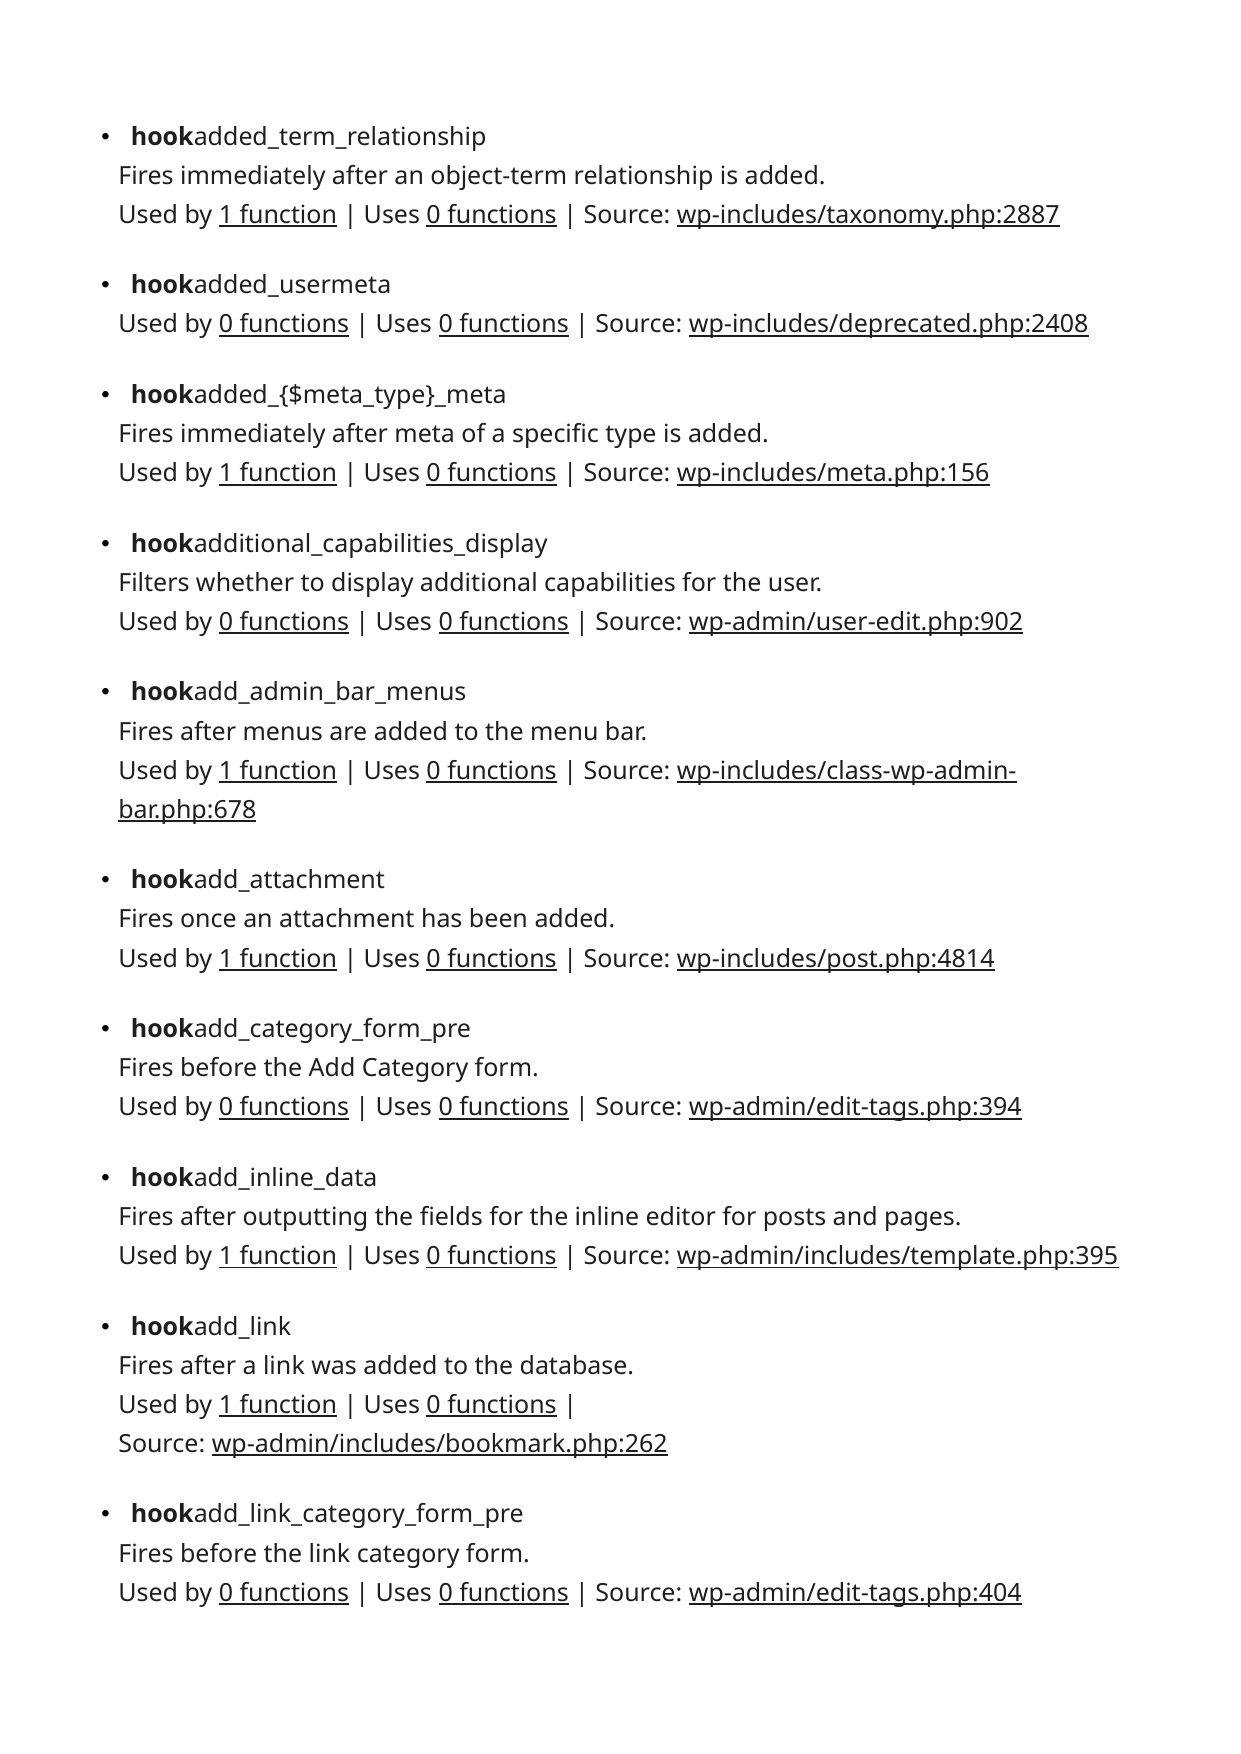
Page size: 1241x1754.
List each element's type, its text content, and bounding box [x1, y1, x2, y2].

list Used by 0 functions | Uses 0 functions | Source: wp-admin/user-edit.php:902 [118, 603, 1122, 638]
list hookadd_inline_data [131, 1159, 1122, 1193]
list Fires before the link category form. [118, 1535, 1122, 1569]
list Filters whether to display additional capabilities for the user. [118, 564, 1122, 598]
list Used by 0 functions | Uses 0 functions | Source: wp-admin/edit-tags.php:394 [118, 1089, 1122, 1123]
list Fires immediately after meta of a specific type is added. [118, 416, 1122, 450]
list hookadded_usermeta [131, 267, 1122, 301]
list hookadd_link [131, 1308, 1122, 1342]
list Used by 1 function | Uses 0 functions | Source: wp-admin/includes/template.php:395 [118, 1238, 1122, 1272]
list hookadd_admin_bar_menus [131, 674, 1122, 708]
list Used by 1 function | Uses 0 functions | Source: wp-includes/meta.php:156 [118, 455, 1122, 489]
list hookadditional_capabilities_display [131, 525, 1122, 559]
list Fires after menus are added to the menu bar. [118, 713, 1122, 747]
list Used by 1 function | Uses 0 functions | Source: wp-includes/post.php:4814 [118, 940, 1122, 974]
list Used by 1 function | Uses 0 functions | Source: wp-includes/taxonomy.php:2887 [118, 196, 1122, 231]
list Used by 0 functions | Uses 0 functions | Source: wp-admin/edit-tags.php:404 [118, 1574, 1122, 1608]
list Fires after a link was added to the database. [118, 1347, 1122, 1381]
list hookadd_category_form_pre [131, 1011, 1122, 1045]
list Fires before the Add Category form. [118, 1050, 1122, 1084]
list Fires once an attachment has been added. [118, 901, 1122, 935]
list hookadded_{$meta_type}_meta [131, 376, 1122, 411]
list hookadd_link_category_form_pre [131, 1496, 1122, 1530]
list hookadded_term_relationship [131, 118, 1122, 152]
list Fires after outputting the fields for the inline editor for posts and pages. [118, 1198, 1122, 1233]
list Used by 0 functions | Uses 0 functions | Source: wp-includes/deprecated.php:2408 [118, 306, 1122, 340]
list hookadd_attachment [131, 862, 1122, 896]
list Used by 1 function | Uses 0 functions | Source: wp-includes/class-wp-admin-bar.php:678 [118, 752, 1122, 826]
list Used by 1 function | Uses 0 functions | Source: wp-admin/includes/bookmark.php:262 [118, 1386, 1122, 1460]
list Fires immediately after an object-term relationship is added. [118, 157, 1122, 191]
